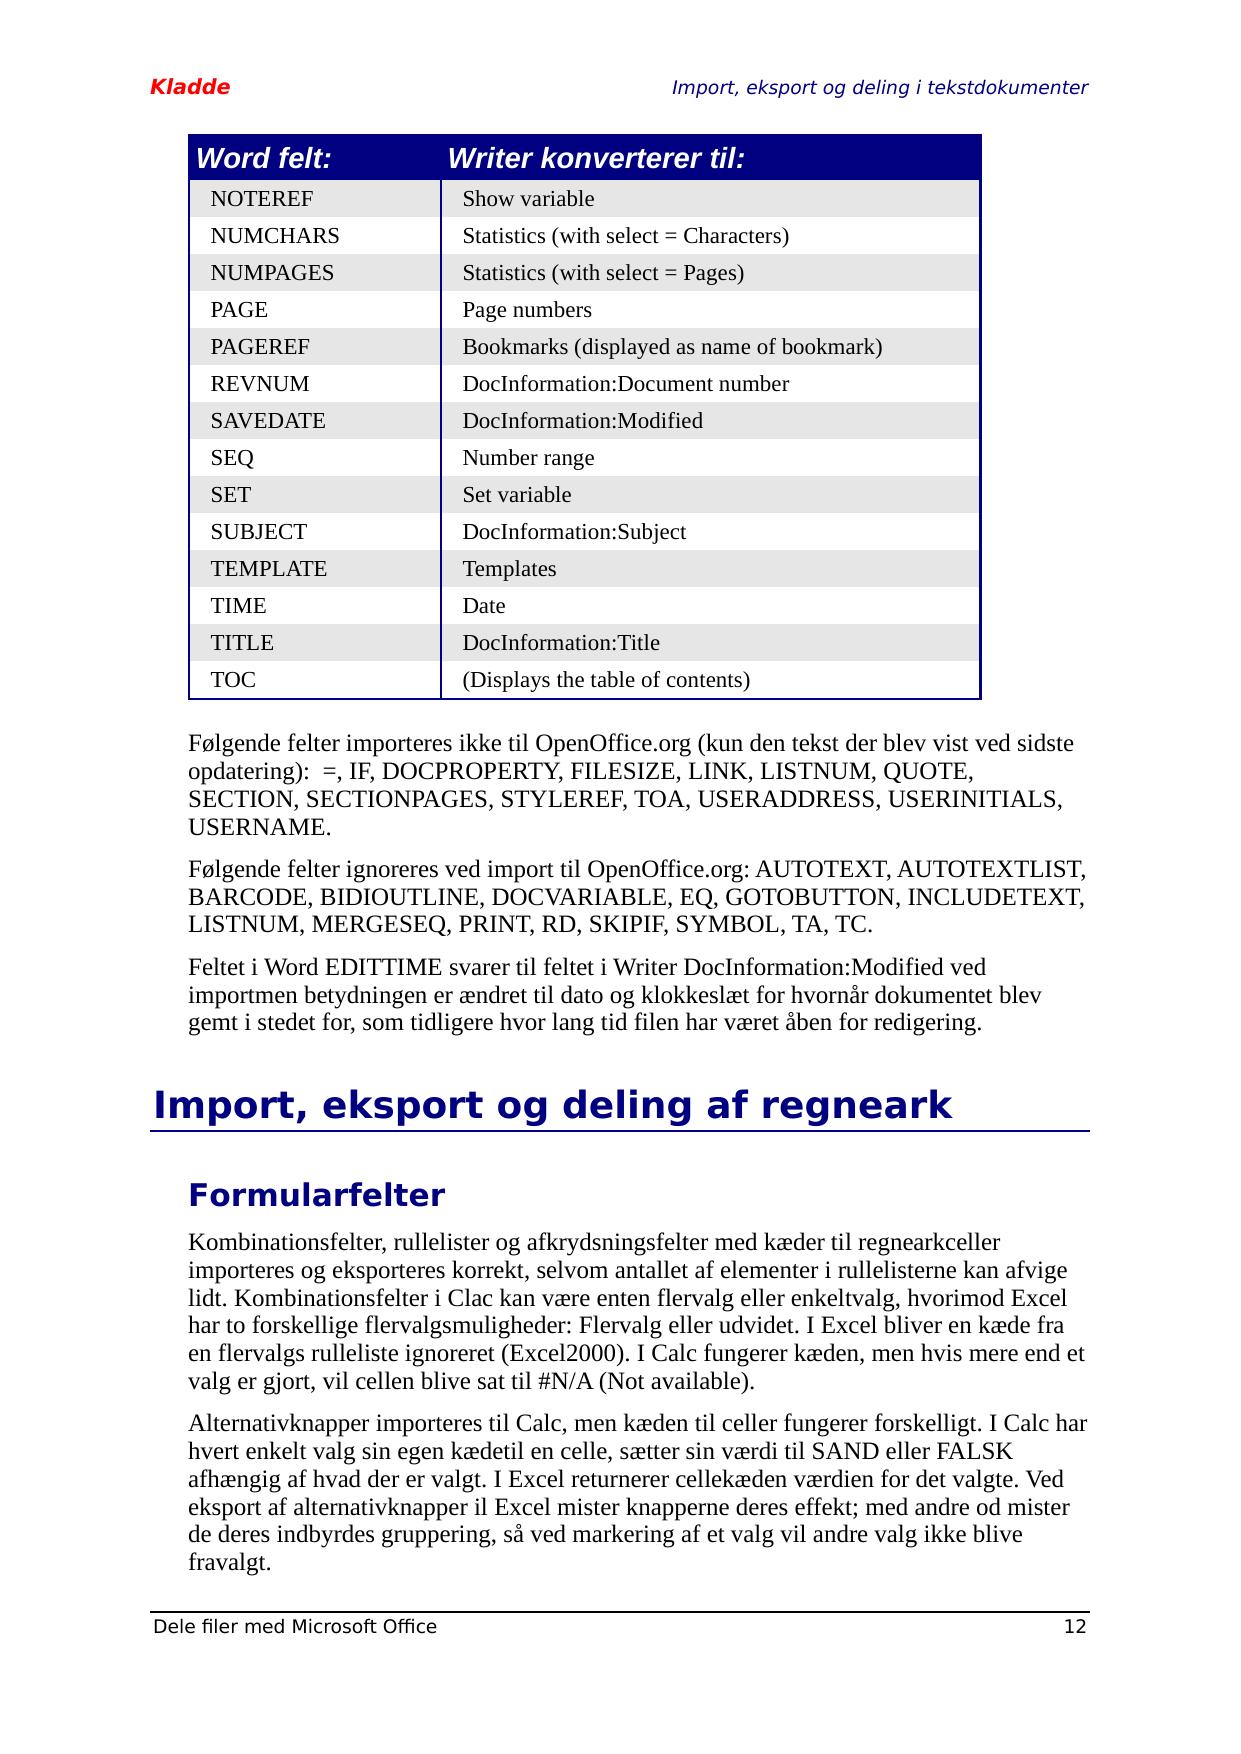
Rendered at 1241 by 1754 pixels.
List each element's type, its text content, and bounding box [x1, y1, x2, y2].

text Følgende felter importeres ikke til OpenOffice.org (kun den tekst der blev vist ved sidste opdatering): =, IF, DOCPROPERTY, FILESIZE, LINK, LISTNUM, QUOTE, SECTION, SECTIONPAGES, STYLEREF, TOA, USERADDRESS, USERINITIALS, USERNAME. [188, 729, 1090, 840]
table_cell DocInformation:Document number [442, 365, 979, 402]
table_cell TOC [190, 661, 440, 698]
table_cell TEMPLATE [190, 550, 440, 587]
table_cell TIME [190, 587, 440, 624]
table_cell NOTEREF [190, 180, 440, 217]
table_cell (Displays the table of contents) [442, 661, 979, 698]
text Feltet i Word EDITTIME svarer til feltet i Writer DocInformation:Modified ved importmen betydningen er ændret til dato og klokkeslæt for hvornår dokumentet blev gemt i stedet for, som tidligere hvor lang tid filen har været åben for redigering. [188, 953, 1090, 1036]
table_cell Statistics (with select = Characters) [442, 217, 979, 254]
table_cell TITLE [190, 624, 440, 661]
table_cell DocInformation:Subject [442, 513, 979, 550]
table_cell PAGEREF [190, 328, 440, 365]
text Alternativknapper importeres til Calc, men kæden til celler fungerer forskelligt. I Calc har hvert enkelt valg sin egen kædetil en celle, sætter sin værdi til SAND eller FALSK afhængig af hvad der er valgt. I Excel returnerer cellekæden værdien for det valgte. Ved eksport af alternativknapper il Excel mister knapperne deres effekt; med andre od mister de deres indbyrdes gruppering, så ved markering af et valg vil andre valg ikke blive fravalgt. [188, 1409, 1090, 1576]
table_cell SUBJECT [190, 513, 440, 550]
table_header Writer konverterer til: [442, 136, 979, 180]
table_cell DocInformation:Title [442, 624, 979, 661]
table_cell DocInformation:Modified [442, 402, 979, 439]
table_cell Number range [442, 439, 979, 476]
table_cell SET [190, 476, 440, 513]
text Kombinationsfelter, rullelister og afkrydsningsfelter med kæder til regnearkceller importeres og eksporteres korrekt, selvom antallet af elementer i rullelisterne kan afvige lidt. Kombinationsfelter i Clac kan være enten flervalg eller enkeltvalg, hvorimod Excel har to forskellige flervalgsmuligheder: Flervalg eller udvidet. I Excel bliver en kæde fra en flervalgs rulleliste ignoreret (Excel2000). I Calc fungerer kæden, men hvis mere end et valg er gjort, vil cellen blive sat til #N/A (Not available). [188, 1228, 1090, 1395]
table_cell Bookmarks (displayed as name of bookmark) [442, 328, 979, 365]
subtitle Import, eksport og deling af regneark [150, 1081, 1090, 1130]
table_cell Set variable [442, 476, 979, 513]
text Følgende felter ignoreres ved import til OpenOffice.org: AUTOTEXT, AUTOTEXTLIST, BARCODE, BIDIOUTLINE, DOCVARIABLE, EQ, GOTOBUTTON, INCLUDETEXT, LISTNUM, MERGESEQ, PRINT, RD, SKIPIF, SYMBOL, TA, TC. [188, 855, 1090, 938]
table_cell Date [442, 587, 979, 624]
table_header Word felt: [190, 136, 440, 180]
table_cell Statistics (with select = Pages) [442, 254, 979, 291]
table_cell REVNUM [190, 365, 440, 402]
table_cell NUMPAGES [190, 254, 440, 291]
table_cell Page numbers [442, 291, 979, 328]
table_cell Show variable [442, 180, 979, 217]
table_cell SAVEDATE [190, 402, 440, 439]
subtitle Formularfelter [188, 1177, 1090, 1214]
table_cell NUMCHARS [190, 217, 440, 254]
table_cell SEQ [190, 439, 440, 476]
table_cell PAGE [190, 291, 440, 328]
table_cell Templates [442, 550, 979, 587]
